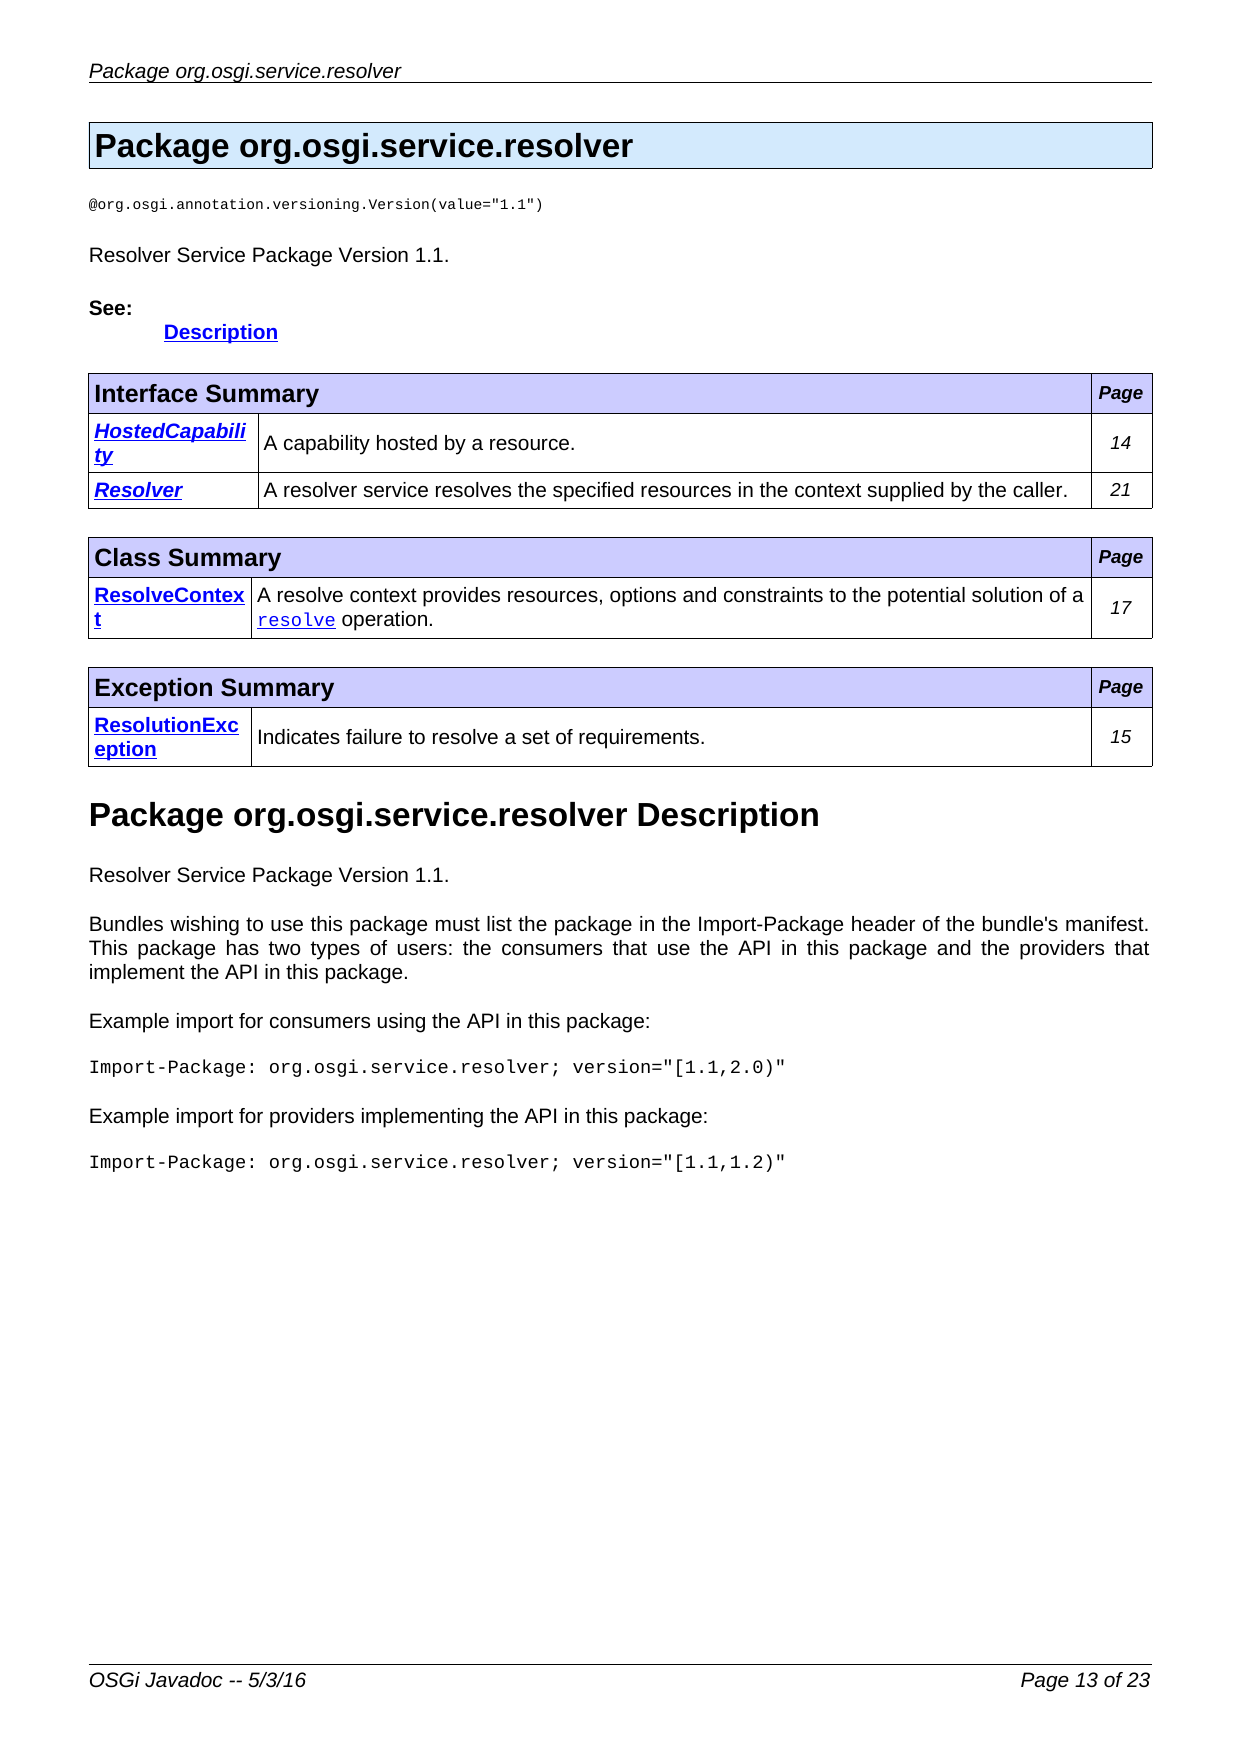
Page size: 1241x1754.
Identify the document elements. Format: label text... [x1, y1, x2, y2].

table_cell A capability hosted by a resource. [259, 414, 1091, 472]
table_cell ResolveContext [89, 578, 251, 637]
text Bundles wishing to use this package must list the package in the Import-Package header of the bundle's manifest. This package has two types of users: the consumers that use the API in this package and the providers that implement the API in this package. [88, 912, 1152, 984]
text Example import for providers implementing the API in this package: [88, 1104, 1152, 1128]
table_cell A resolver service resolves the specified resources in the context supplied by the caller. [259, 473, 1091, 508]
text @org.osgi.annotation.versioning.Version(value="1.1") [88, 197, 1152, 213]
subtitle Package org.osgi.service.resolver [90, 123, 1152, 168]
table_cell 15 [1092, 708, 1152, 766]
table_header Interface Summary [89, 374, 1091, 413]
table_header Exception Summary [89, 668, 1091, 707]
text See: [88, 296, 1152, 320]
table_cell ResolutionException [89, 708, 251, 766]
text Resolver Service Package Version 1.1. [88, 243, 1152, 267]
table_cell Indicates failure to resolve a set of requirements. [252, 708, 1091, 766]
table_header Page [1092, 538, 1152, 577]
table_cell 17 [1092, 578, 1152, 637]
text Resolver Service Package Version 1.1. [88, 863, 1152, 887]
table_header Page [1092, 374, 1152, 413]
table_cell A resolve context provides resources, options and constraints to the potential solution of a resolve operation. [252, 578, 1091, 637]
text Description [163, 320, 1152, 344]
table_cell Resolver [89, 473, 258, 508]
table_cell HostedCapability [89, 414, 258, 472]
table_header Class Summary [89, 538, 1091, 577]
table_cell 21 [1092, 473, 1152, 508]
text Package org.osgi.service.resolver Description [88, 795, 1152, 834]
text Import-Package: org.osgi.service.resolver; version="[1.1,1.2)" [88, 1153, 1152, 1174]
text Import-Package: org.osgi.service.resolver; version="[1.1,2.0)" [88, 1058, 1152, 1079]
text Example import for consumers using the API in this package: [88, 1009, 1152, 1033]
table_cell 14 [1092, 414, 1152, 472]
table_header Page [1092, 668, 1152, 707]
